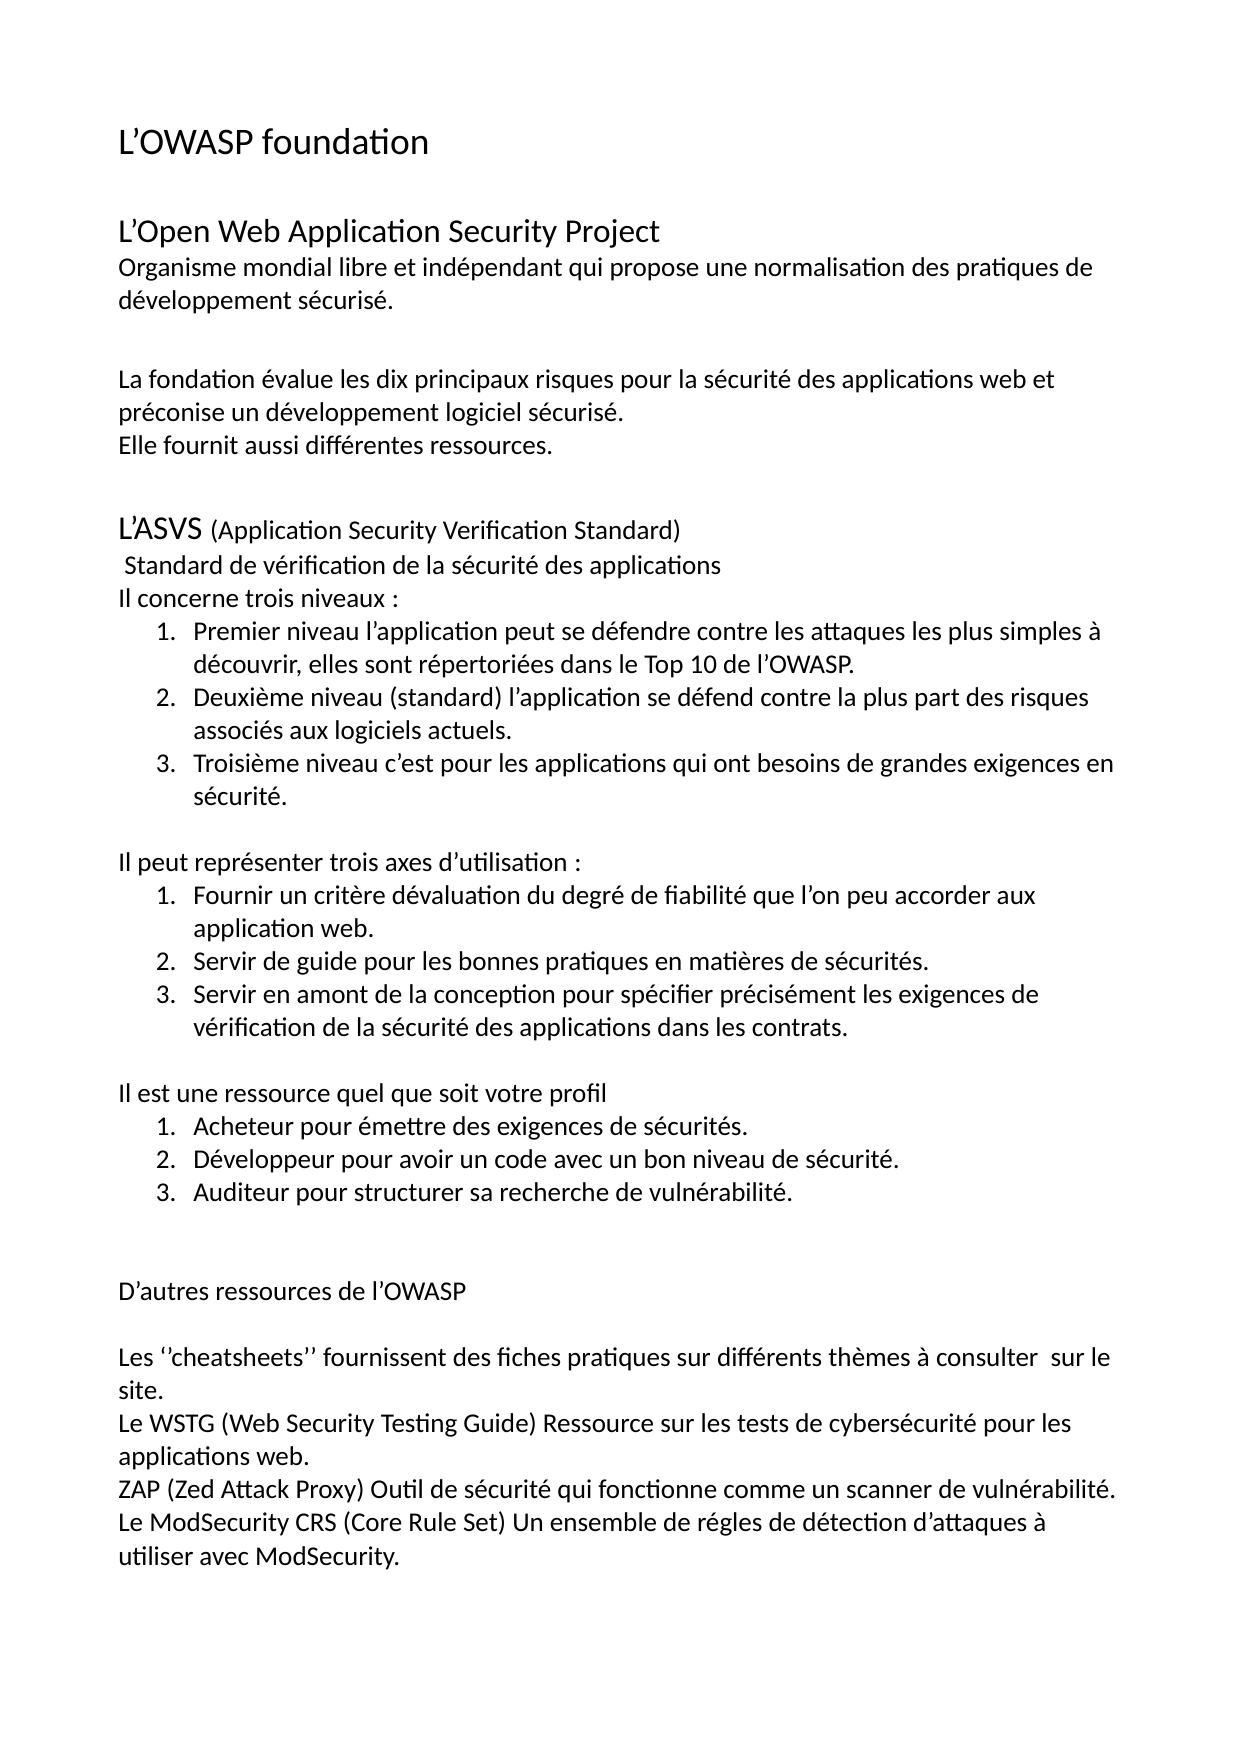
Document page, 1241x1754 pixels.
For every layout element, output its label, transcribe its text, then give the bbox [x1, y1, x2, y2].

list Servir en amont de la conception pour spécifier précisément les exigences de vérification de la sécurité des applications dans les contrats. [156, 977, 1122, 1043]
text Elle fournit aussi différentes ressources. [118, 428, 1122, 461]
text Le ModSecurity CRS (Core Rule Set) Un ensemble de régles de détection d’attaques à utiliser avec ModSecurity. [118, 1506, 1122, 1572]
text L’OWASP foundation [118, 118, 1122, 164]
text La fondation évalue les dix principaux risques pour la sécurité des applications web et préconise un développement logiciel sécurisé. [118, 362, 1122, 428]
list Auditeur pour structurer sa recherche de vulnérabilité. [156, 1175, 1122, 1208]
text Il est une ressource quel que soit votre profil [118, 1076, 1122, 1109]
list Troisième niveau c’est pour les applications qui ont besoins de grandes exigences en sécurité. [156, 746, 1122, 812]
text ZAP (Zed Attack Proxy) Outil de sécurité qui fonctionne comme un scanner de vulnérabilité. [118, 1473, 1122, 1506]
list Acheteur pour émettre des exigences de sécurités. [156, 1109, 1122, 1142]
list Servir de guide pour les bonnes pratiques en matières de sécurités. [156, 944, 1122, 977]
list Premier niveau l’application peut se défendre contre les attaques les plus simples à découvrir, elles sont répertoriées dans le Top 10 de l’OWASP. [156, 614, 1122, 680]
list Deuxième niveau (standard) l’application se défend contre la plus part des risques associés aux logiciels actuels. [156, 680, 1122, 746]
text Les ‘’cheatsheets’’ fournissent des fiches pratiques sur différents thèmes à consulter sur le site. [118, 1341, 1122, 1407]
text D’autres ressources de l’OWASP [118, 1274, 1122, 1307]
list Fournir un critère dévaluation du degré de fiabilité que l’on peu accorder aux application web. [156, 878, 1122, 944]
text L’ASVS (Application Security Verification Standard) [118, 507, 1122, 548]
text Il concerne trois niveaux : [118, 581, 1122, 614]
text Le WSTG (Web Security Testing Guide) Ressource sur les tests de cybersécurité pour les applications web. [118, 1407, 1122, 1473]
text Il peut représenter trois axes d’utilisation : [118, 845, 1122, 878]
text Standard de vérification de la sécurité des applications [118, 548, 1122, 581]
text Organisme mondial libre et indépendant qui propose une normalisation des pratiques de développement sécurisé. [118, 251, 1122, 317]
text L’Open Web Application Security Project [118, 210, 1122, 251]
list Développeur pour avoir un code avec un bon niveau de sécurité. [156, 1142, 1122, 1175]
